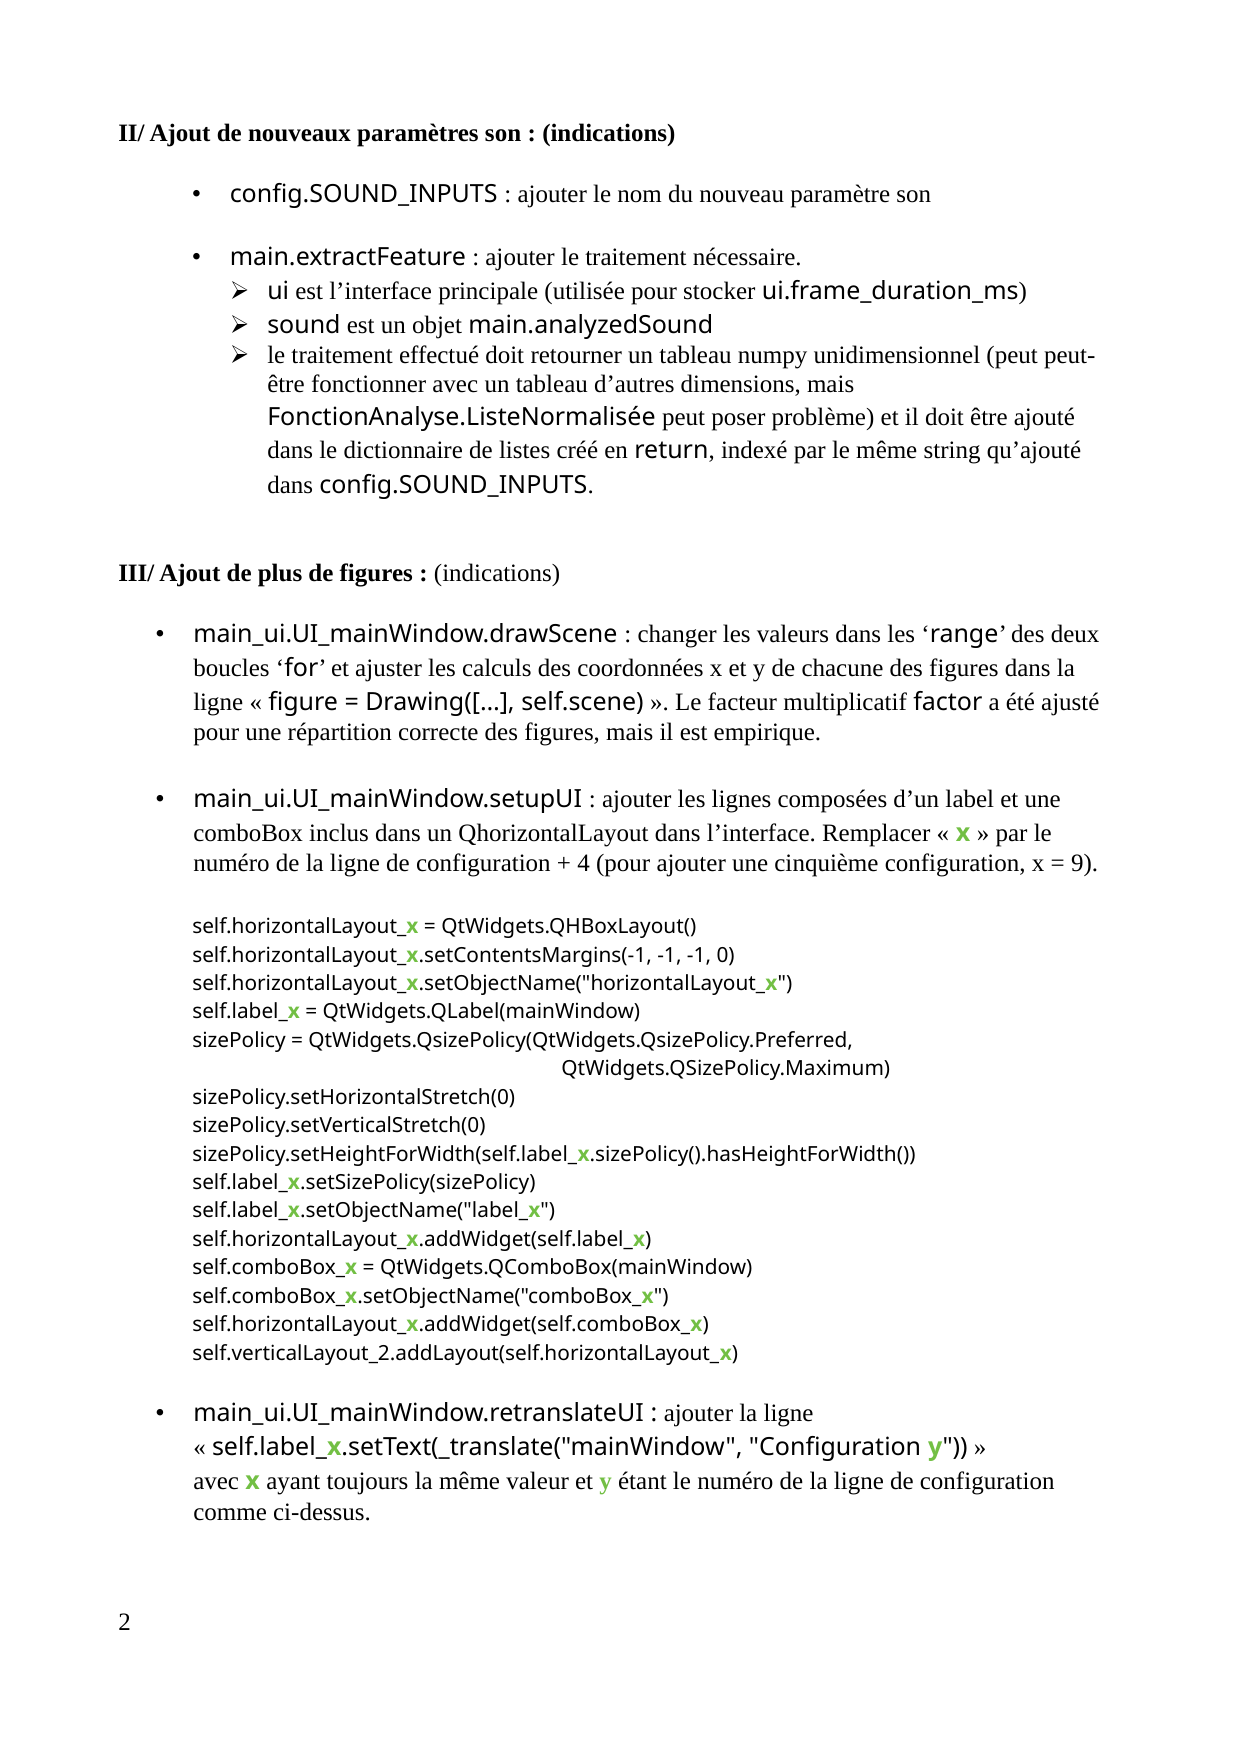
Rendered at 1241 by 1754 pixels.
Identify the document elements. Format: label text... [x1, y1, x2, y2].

list main_ui.UI_mainWindow.drawScene : changer les valeurs dans les ‘range’ des deux boucles ‘for’ et ajuster les calculs des coordonnées x et y de chacune des figures dans la ligne « figure = Drawing([…], self.scene) ». Le facteur multiplicatif factor a été ajusté pour une répartition correcte des figures, mais il est empirique. [156, 615, 1122, 746]
text self.horizontalLayout_x.addWidget(self.label_x) [118, 1224, 1122, 1252]
text sizePolicy.setHeightForWidth(self.label_x.sizePolicy().hasHeightForWidth()) [118, 1139, 1122, 1167]
text III/ Ajout de plus de figures : (indications) [118, 558, 1122, 587]
list avec x ayant toujours la même valeur et y étant le numéro de la ligne de configuration comme ci-dessus. [156, 1463, 1122, 1526]
text II/ Ajout de nouveaux paramètres son : (indications) [118, 118, 1122, 147]
text sizePolicy.setVerticalStretch(0) [118, 1110, 1122, 1139]
list le traitement effectué doit retourner un tableau numpy unidimensionnel (peut peut-être fonctionner avec un tableau d’autres dimensions, mais FonctionAnalyse.ListeNormalisée peut poser problème) et il doit être ajouté dans le dictionnaire de listes créé en return, indexé par le même string qu’ajouté dans config.SOUND_INPUTS. [229, 341, 1122, 500]
text self.horizontalLayout_x.setContentsMargins(-1, -1, -1, 0) [118, 940, 1122, 968]
text self.horizontalLayout_x = QtWidgets.QHBoxLayout() [118, 911, 1122, 940]
text self.comboBox_x.setObjectName("comboBox_x") [118, 1281, 1122, 1309]
text self.label_x.setObjectName("label_x") [118, 1196, 1122, 1224]
text self.horizontalLayout_x.setObjectName("horizontalLayout_x") [118, 968, 1122, 997]
list main.extractFeature : ajouter le traitement nécessaire. [192, 238, 1122, 272]
text self.label_x.setSizePolicy(sizePolicy) [118, 1167, 1122, 1196]
list sound est un objet main.analyzedSound [229, 307, 1122, 341]
text self.comboBox_x = QtWidgets.QComboBox(mainWindow) [118, 1252, 1122, 1281]
list main_ui.UI_mainWindow.retranslateUI : ajouter la ligne « self.label_x.setText(_translate("mainWindow", "Configuration y")) » [156, 1395, 1122, 1463]
text sizePolicy.setHorizontalStretch(0) [118, 1082, 1122, 1110]
text self.verticalLayout_2.addLayout(self.horizontalLayout_x) [118, 1338, 1122, 1366]
list main_ui.UI_mainWindow.setupUI : ajouter les lignes composées d’un label et une comboBox inclus dans un QhorizontalLayout dans l’interface. Remplacer « x » par le numéro de la ligne de configuration + 4 (pour ajouter une cinquième configuration, x = 9). [156, 780, 1122, 877]
text self.horizontalLayout_x.addWidget(self.comboBox_x) [118, 1309, 1122, 1338]
list ui est l’interface principale (utilisée pour stocker ui.frame_duration_ms) [229, 272, 1122, 307]
text sizePolicy = QtWidgets.QsizePolicy(QtWidgets.QsizePolicy.Preferred, QtWidgets.QSizePolicy.Maximum) [118, 1025, 1122, 1082]
list config.SOUND_INPUTS : ajouter le nom du nouveau paramètre son [192, 176, 1122, 210]
text self.label_x = QtWidgets.QLabel(mainWindow) [118, 997, 1122, 1025]
